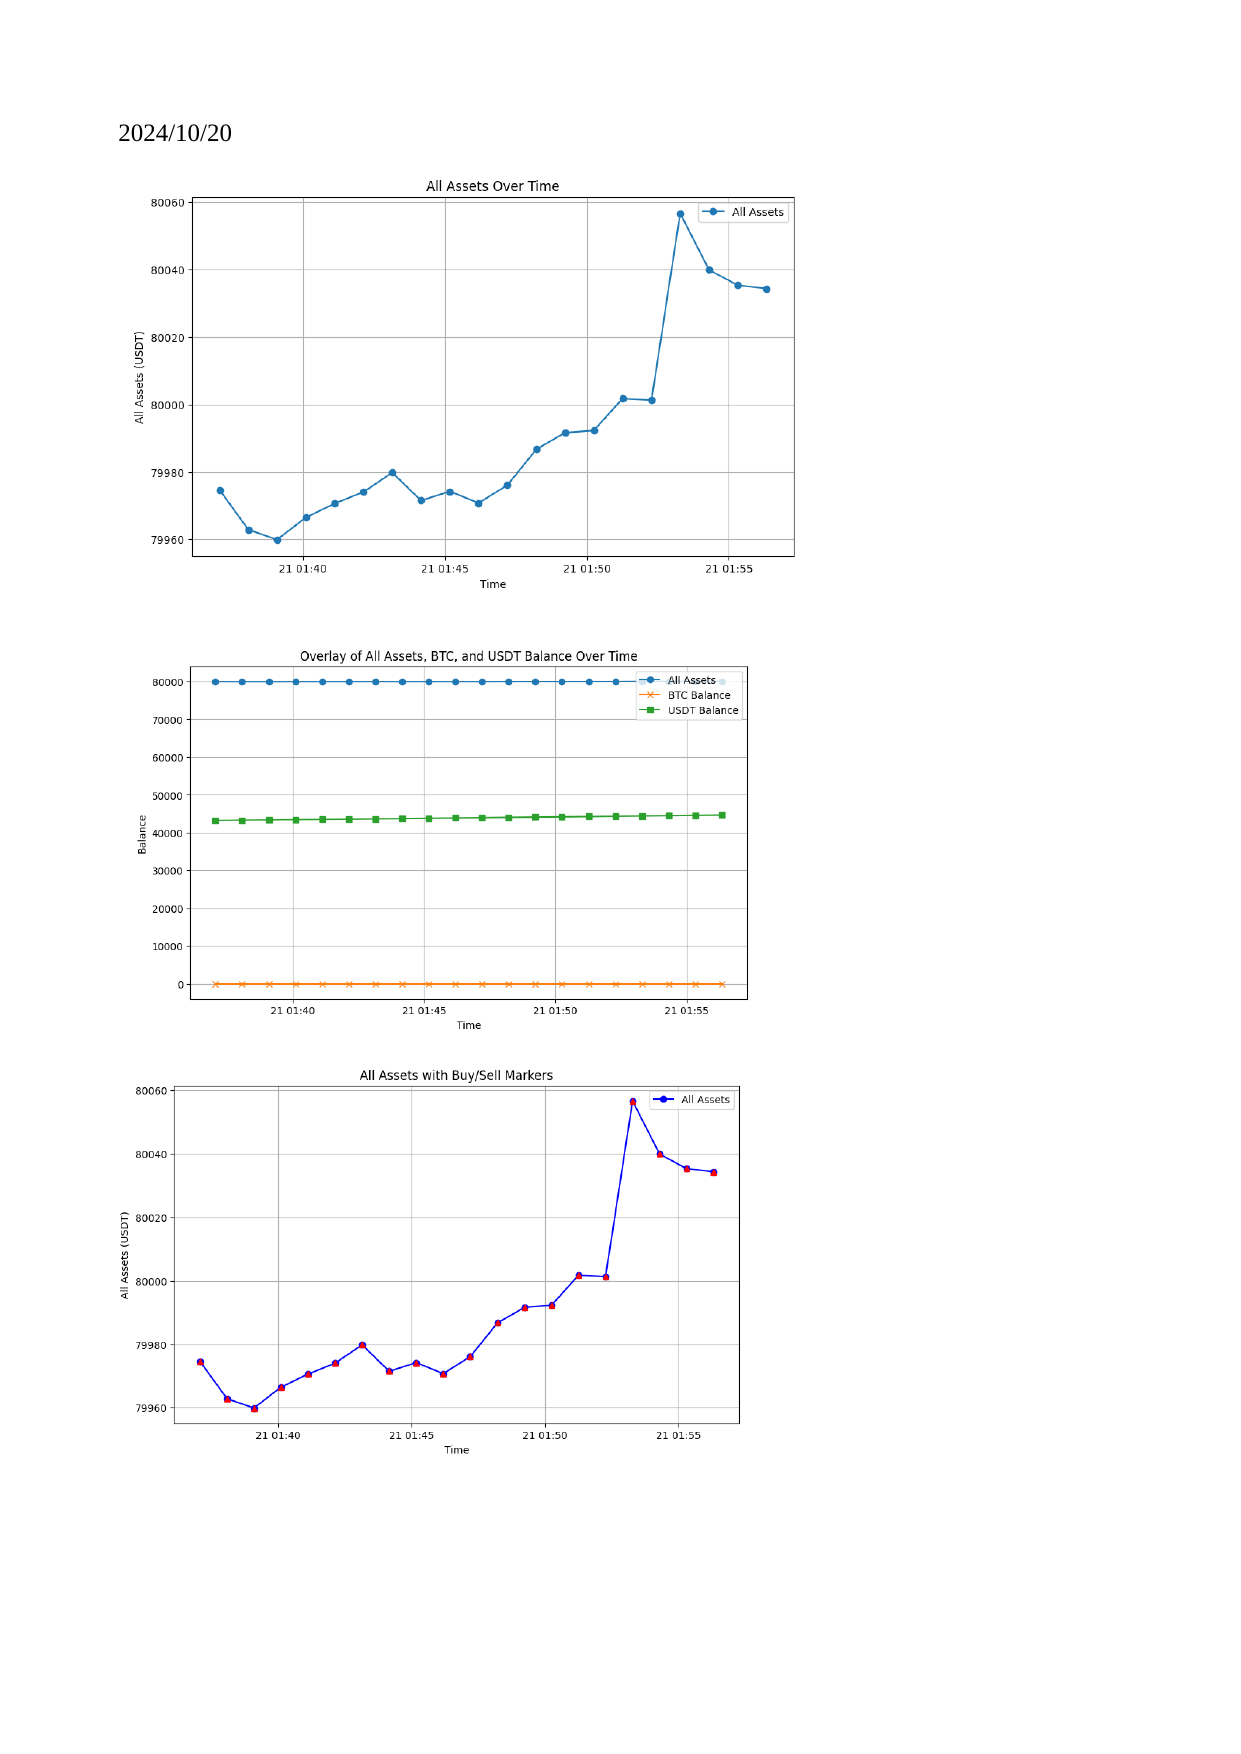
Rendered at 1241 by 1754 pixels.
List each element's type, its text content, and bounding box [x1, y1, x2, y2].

picture [130, 643, 754, 1037]
text 2024/10/20 [118, 118, 1122, 147]
picture [113, 1062, 746, 1462]
picture [127, 172, 801, 597]
